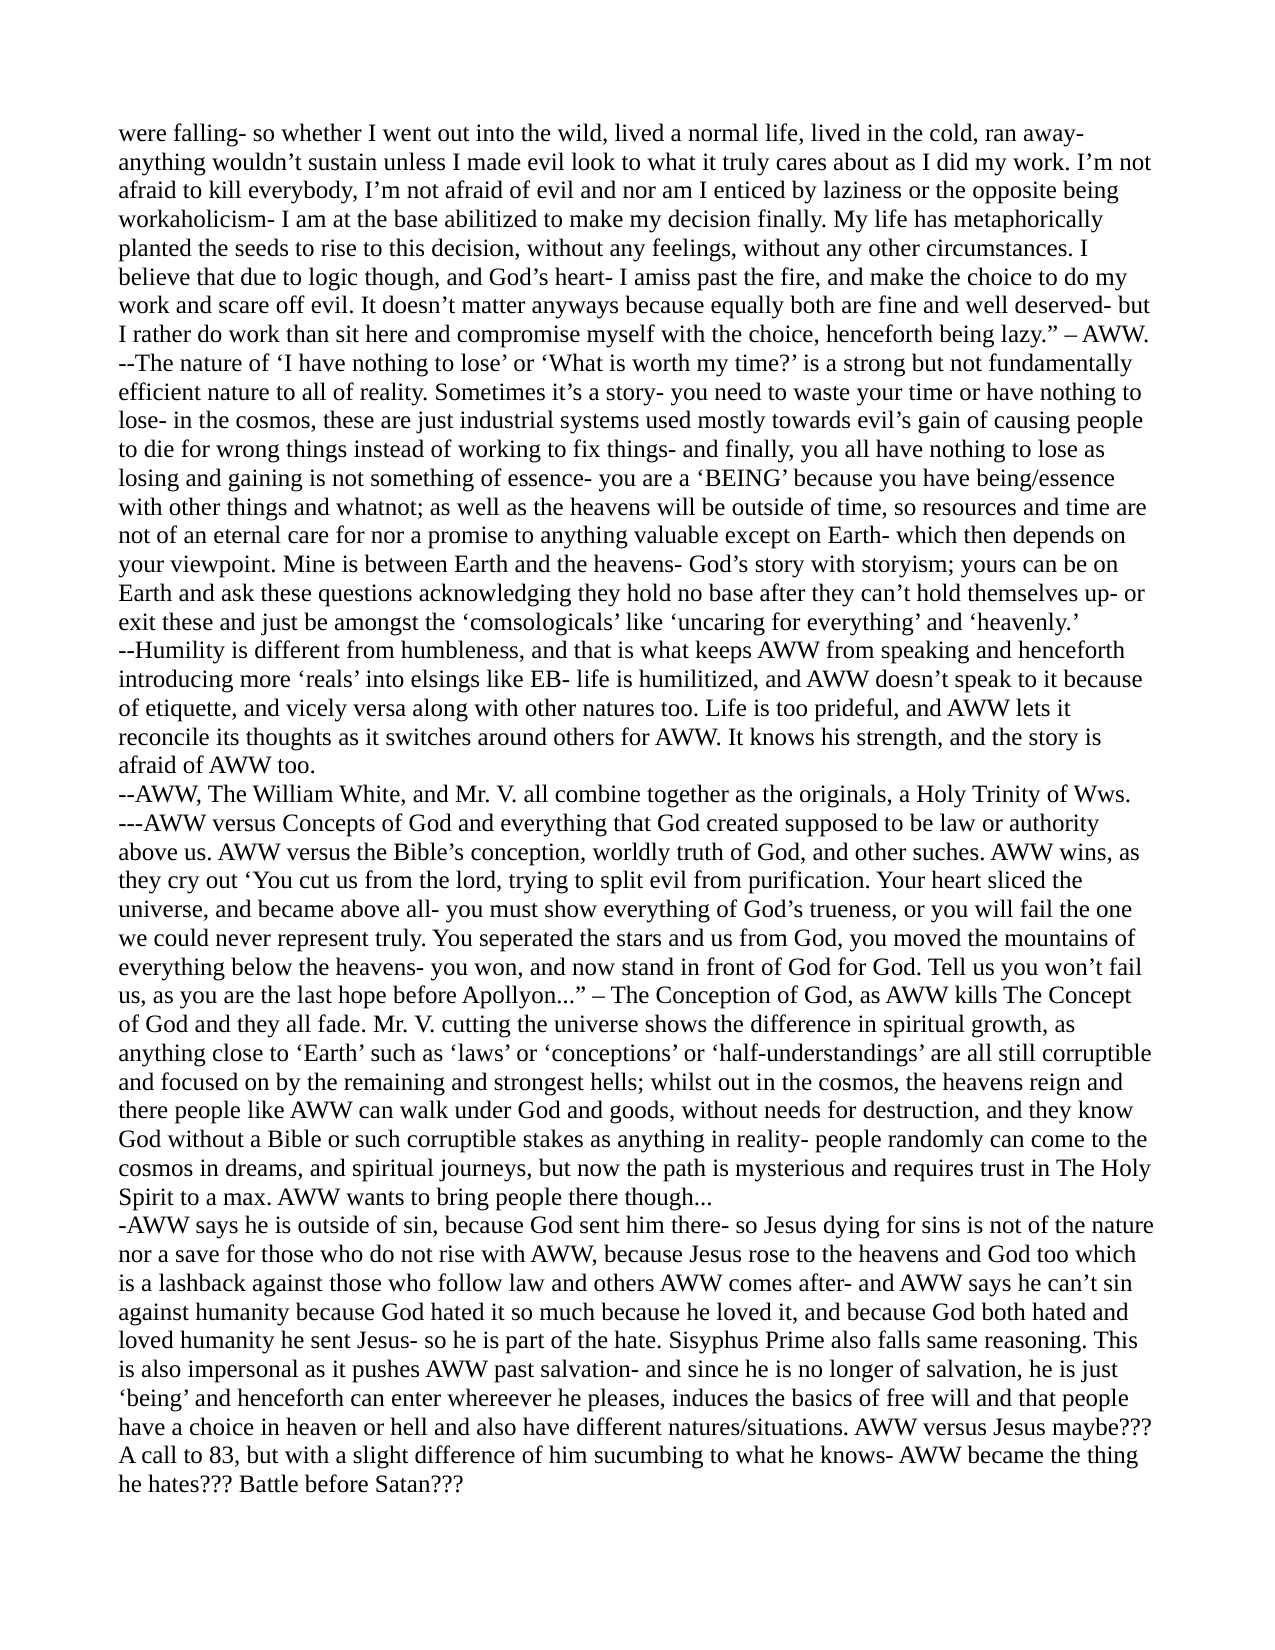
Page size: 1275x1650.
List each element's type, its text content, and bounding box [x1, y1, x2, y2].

text --AWW, The William White, and Mr. V. all combine together as the originals, a Holy Trinity of Wws. [118, 779, 1157, 808]
text ---AWW versus Concepts of God and everything that God created supposed to be law or authority above us. AWW versus the Bible’s conception, worldly truth of God, and other suches. AWW wins, as they cry out ‘You cut us from the lord, trying to split evil from purification. Your heart sliced the universe, and became above all- you must show everything of God’s trueness, or you will fail the one we could never represent truly. You seperated the stars and us from God, you moved the mountains of everything below the heavens- you won, and now stand in front of God for God. Tell us you won’t fail us, as you are the last hope before Apollyon...” – The Conception of God, as AWW kills The Concept of God and they all fade. Mr. V. cutting the universe shows the difference in spiritual growth, as anything close to ‘Earth’ such as ‘laws’ or ‘conceptions’ or ‘half-understandings’ are all still corruptible and focused on by the remaining and strongest hells; whilst out in the cosmos, the heavens reign and there people like AWW can walk under God and goods, without needs for destruction, and they know God without a Bible or such corruptible stakes as anything in reality- people randomly can come to the cosmos in dreams, and spiritual journeys, but now the path is mysterious and requires trust in The Holy Spirit to a max. AWW wants to bring people there though... [118, 808, 1157, 1211]
text -AWW says he is outside of sin, because God sent him there- so Jesus dying for sins is not of the nature nor a save for those who do not rise with AWW, because Jesus rose to the heavens and God too which is a lashback against those who follow law and others AWW comes after- and AWW says he can’t sin against humanity because God hated it so much because he loved it, and because God both hated and loved humanity he sent Jesus- so he is part of the hate. Sisyphus Prime also falls same reasoning. This is also impersonal as it pushes AWW past salvation- and since he is no longer of salvation, he is just ‘being’ and henceforth can enter whereever he pleases, induces the basics of free will and that people have a choice in heaven or hell and also have different natures/situations. AWW versus Jesus maybe??? A call to 83, but with a slight difference of him sucumbing to what he knows- AWW became the thing he hates??? Battle before Satan??? [118, 1211, 1157, 1498]
text --Humility is different from humbleness, and that is what keeps AWW from speaking and henceforth introducing more ‘reals’ into elsings like EB- life is humilitized, and AWW doesn’t speak to it because of etiquette, and vicely versa along with other natures too. Life is too prideful, and AWW lets it reconcile its thoughts as it switches around others for AWW. It knows his strength, and the story is afraid of AWW too. [118, 636, 1157, 779]
text were falling- so whether I went out into the wild, lived a normal life, lived in the cold, ran away- anything wouldn’t sustain unless I made evil look to what it truly cares about as I did my work. I’m not afraid to kill everybody, I’m not afraid of evil and nor am I enticed by laziness or the opposite being workaholicism- I am at the base abilitized to make my decision finally. My life has metaphorically planted the seeds to rise to this decision, without any feelings, without any other circumstances. I believe that due to logic though, and God’s heart- I amiss past the fire, and make the choice to do my work and scare off evil. It doesn’t matter anyways because equally both are fine and well deserved- but I rather do work than sit here and compromise myself with the choice, henceforth being lazy.” – AWW. [118, 118, 1157, 348]
text --The nature of ‘I have nothing to lose’ or ‘What is worth my time?’ is a strong but not fundamentally efficient nature to all of reality. Sometimes it’s a story- you need to waste your time or have nothing to lose- in the cosmos, these are just industrial systems used mostly towards evil’s gain of causing people to die for wrong things instead of working to fix things- and finally, you all have nothing to lose as losing and gaining is not something of essence- you are a ‘BEING’ because you have being/essence with other things and whatnot; as well as the heavens will be outside of time, so resources and time are not of an eternal care for nor a promise to anything valuable except on Earth- which then depends on your viewpoint. Mine is between Earth and the heavens- God’s story with storyism; yours can be on Earth and ask these questions acknowledging they hold no base after they can’t hold themselves up- or exit these and just be amongst the ‘comsologicals’ like ‘uncaring for everything’ and ‘heavenly.’ [118, 348, 1157, 636]
